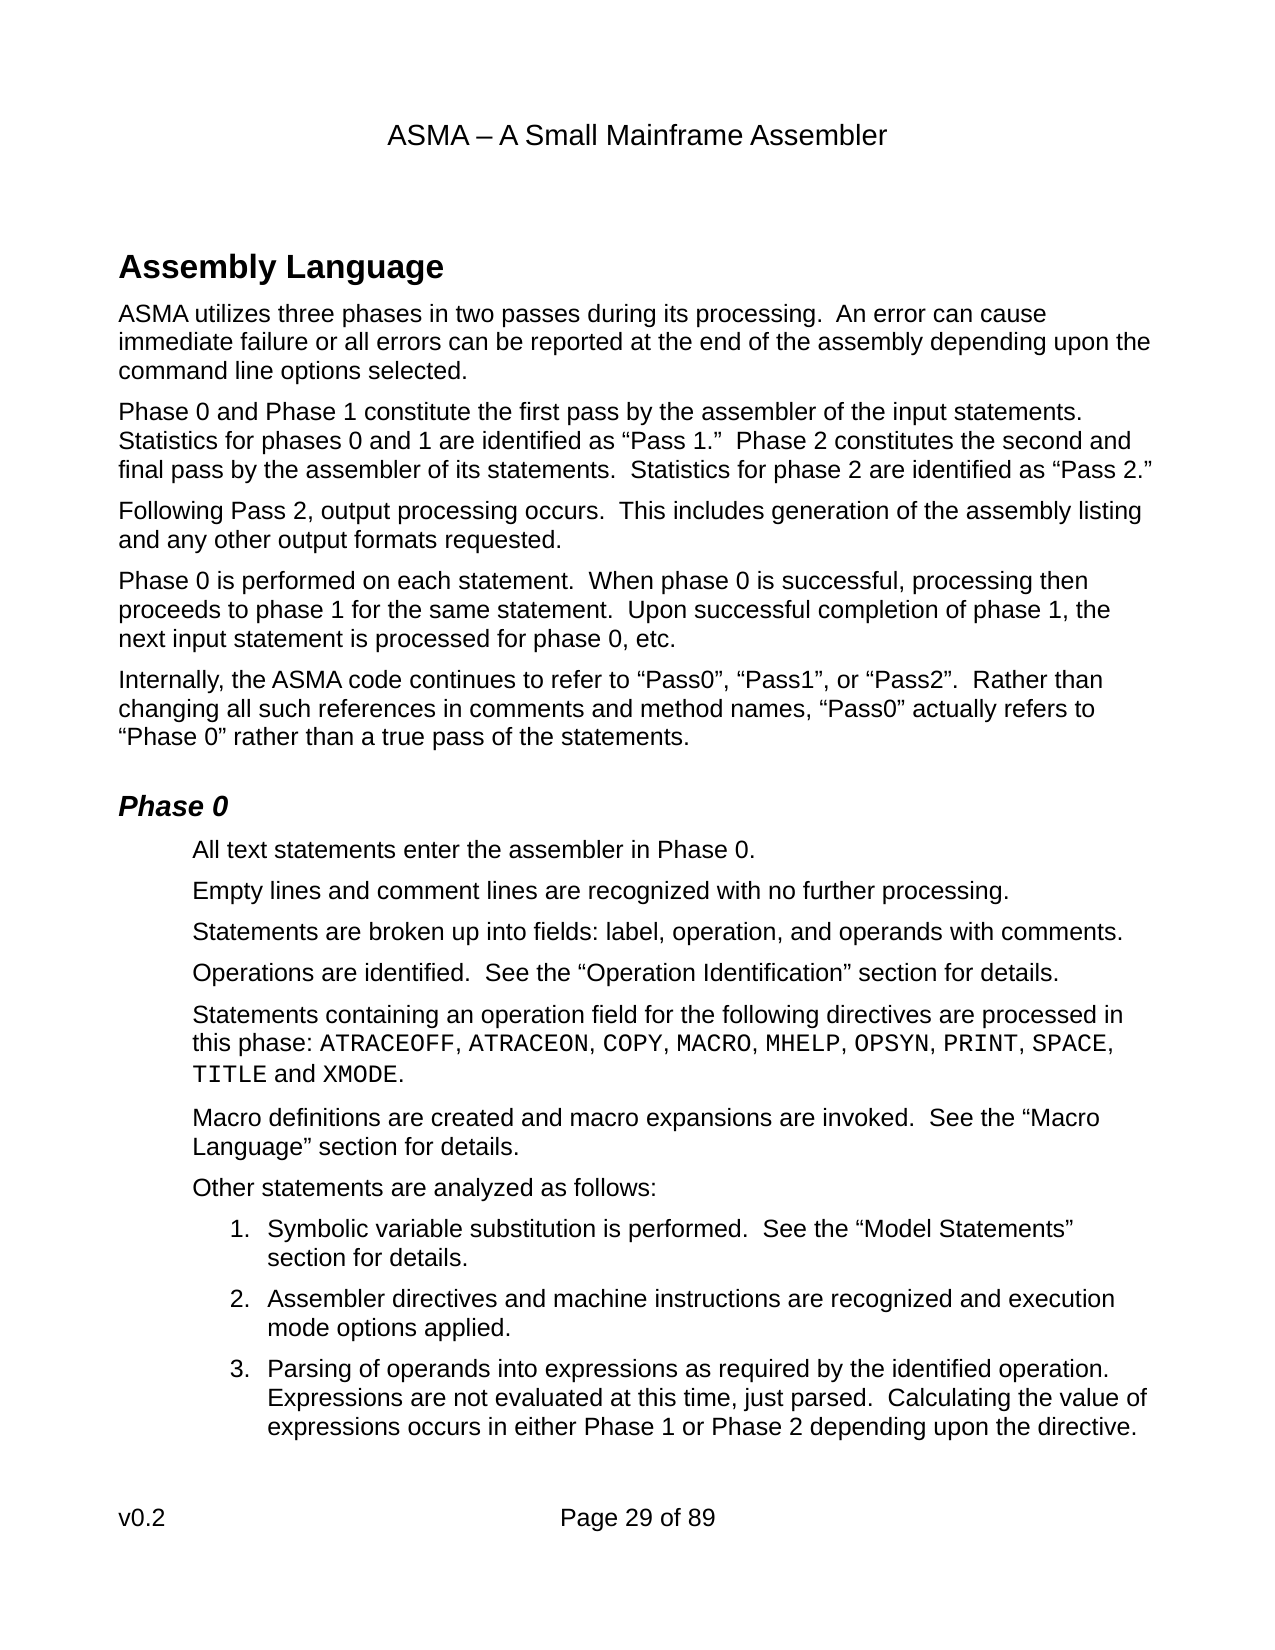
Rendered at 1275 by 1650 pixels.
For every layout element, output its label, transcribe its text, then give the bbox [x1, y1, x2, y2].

list Symbolic variable substitution is performed. See the “Model Statements” section for details. [229, 1214, 1157, 1271]
text Following Pass 2, output processing occurs. This includes generation of the assembly listing and any other output formats requested. [118, 496, 1157, 553]
list Assembler directives and machine instructions are recognized and execution mode options applied. [229, 1284, 1157, 1341]
text Other statements are analyzed as follows: [192, 1173, 1157, 1201]
text Statements containing an operation field for the following directives are processed in this phase: ATRACEOFF, ATRACEON, COPY, MACRO, MHELP, OPSYN, PRINT, SPACE, TITLE and XMODE. [192, 999, 1157, 1090]
text Statements are broken up into fields: label, operation, and operands with comments. [192, 917, 1157, 946]
text Empty lines and comment lines are recognized with no further processing. [192, 876, 1157, 904]
list Parsing of operands into expressions as required by the identified operation. Expressions are not evaluated at this time, just parsed. Calculating the value of expressions occurs in either Phase 1 or Phase 2 depending upon the directive. [229, 1354, 1157, 1440]
subtitle Assembly Language [118, 247, 1157, 286]
text Operations are identified. See the “Operation Identification” section for details. [192, 958, 1157, 987]
subtitle Phase 0 [118, 788, 1157, 822]
text Internally, the ASMA code continues to refer to “Pass0”, “Pass1”, or “Pass2”. Rather than changing all such references in comments and method names, “Pass0” actually refers to “Phase 0” rather than a true pass of the statements. [118, 665, 1157, 751]
text Phase 0 is performed on each statement. When phase 0 is successful, processing then proceeds to phase 1 for the same statement. Upon successful completion of phase 1, the next input statement is processed for phase 0, etc. [118, 566, 1157, 652]
text ASMA utilizes three phases in two passes during its processing. An error can cause immediate failure or all errors can be reported at the end of the assembly depending upon the command line options selected. [118, 298, 1157, 385]
text Phase 0 and Phase 1 constitute the first pass by the assembler of the input statements. Statistics for phases 0 and 1 are identified as “Pass 1.” Phase 2 constitutes the second and final pass by the assembler of its statements. Statistics for phase 2 are identified as “Pass 2.” [118, 397, 1157, 483]
text All text statements enter the assembler in Phase 0. [192, 834, 1157, 863]
text Macro definitions are created and macro expansions are invoked. See the “Macro Language” section for details. [192, 1103, 1157, 1160]
